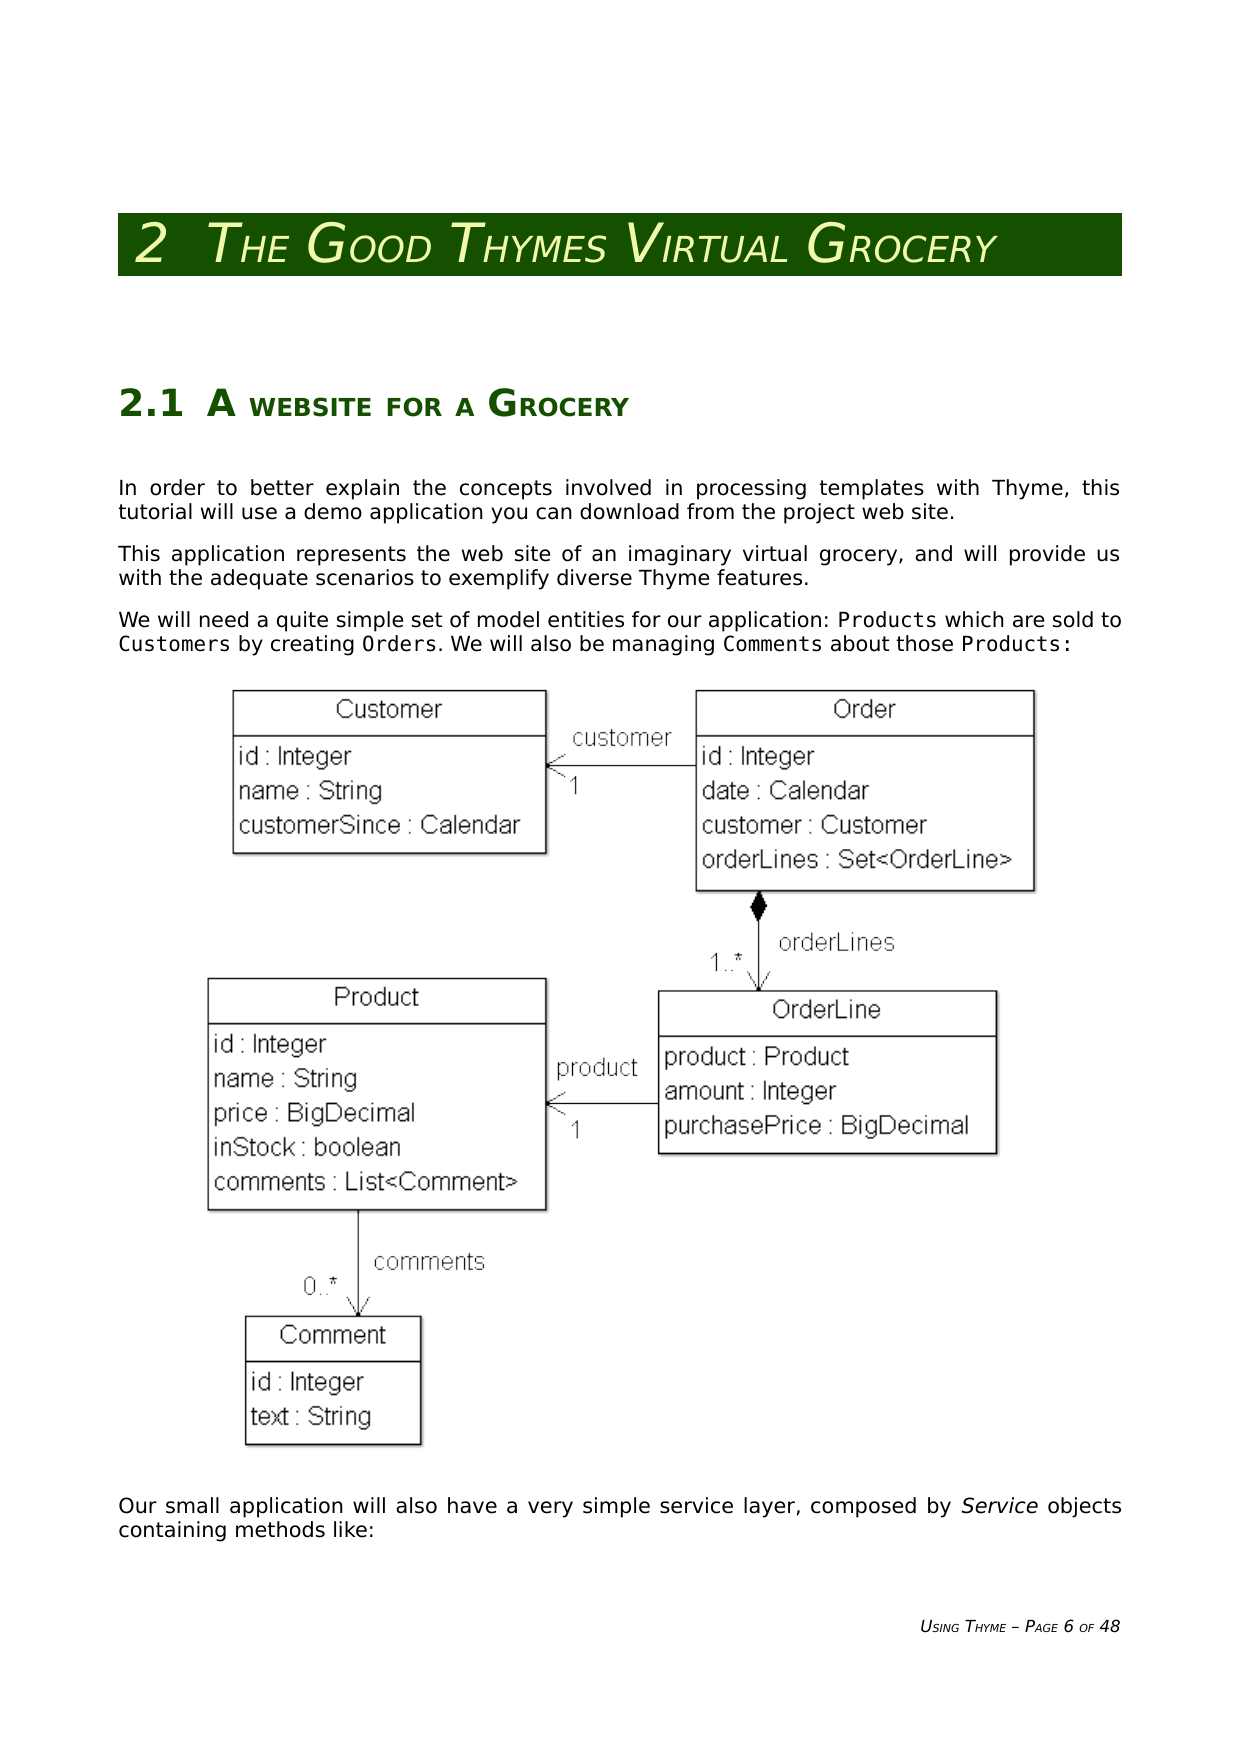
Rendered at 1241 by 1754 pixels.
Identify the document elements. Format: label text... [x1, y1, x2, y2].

subtitle The Good Thymes Virtual Grocery [118, 213, 1122, 276]
text In order to better explain the concepts involved in processing templates with Thyme, this tutorial will use a demo application you can download from the project web site. [118, 476, 1122, 524]
subtitle A website for a Grocery [118, 382, 1122, 426]
picture [170, 665, 1071, 1494]
text This application represents the web site of an imaginary virtual grocery, and will provide us with the adequate scenarios to exemplify diverse Thyme features. [118, 542, 1122, 591]
text We will need a quite simple set of model entities for our application: Products which are sold to Customers by creating Orders. We will also be managing Comments about those Products: [118, 608, 1122, 657]
text Our small application will also have a very simple service layer, composed by Service objects containing methods like: [118, 674, 1122, 1542]
